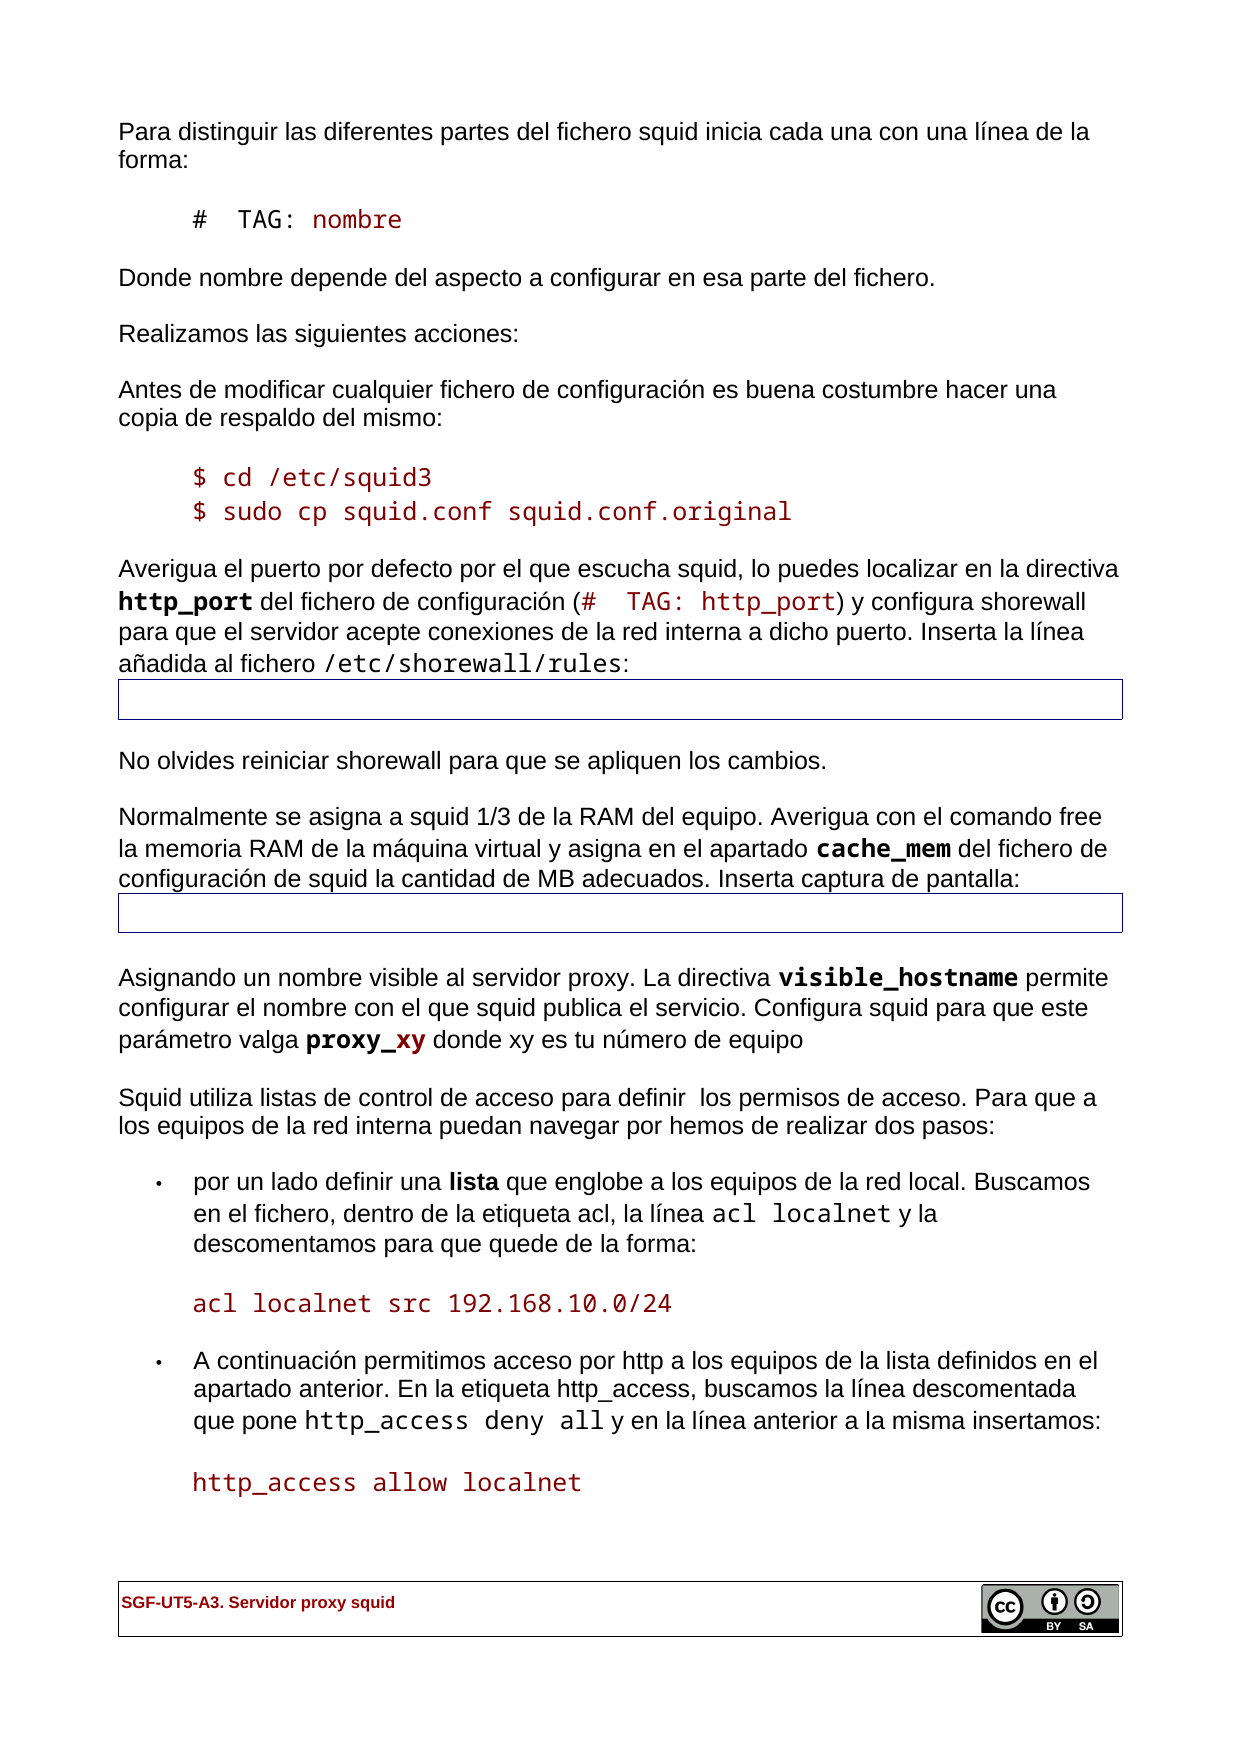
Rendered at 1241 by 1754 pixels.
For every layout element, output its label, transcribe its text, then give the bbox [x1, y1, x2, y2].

text Squid utiliza listas de control de acceso para definir los permisos de acceso. Para que a los equipos de la red interna puedan navegar por hemos de realizar dos pasos: [118, 1084, 1122, 1140]
text Realizamos las siguientes acciones: [118, 320, 1122, 348]
text Para distinguir las diferentes partes del fichero squid inicia cada una con una línea de la forma: [118, 118, 1122, 174]
text $ sudo cp squid.conf squid.conf.original [118, 493, 1122, 527]
list por un lado definir una lista que englobe a los equipos de la red local. Buscamos en el fichero, dentro de la etiqueta acl, la línea acl localnet y la descomentamos para que quede de la forma: [156, 1168, 1122, 1258]
text Asignando un nombre visible al servidor proxy. La directiva visible_hostname permite configurar el nombre con el que squid publica el servicio. Configura squid para que este parámetro valga proxy_xy donde xy es tu número de equipo [118, 960, 1122, 1056]
text http_access allow localnet [192, 1465, 1122, 1499]
list A continuación permitimos acceso por http a los equipos de la lista definidos en el apartado anterior. En la etiqueta http_access, buscamos la línea descomentada que pone http_access deny all y en la línea anterior a la misma insertamos: [156, 1347, 1122, 1437]
text acl localnet src 192.168.10.0/24 [192, 1285, 1122, 1319]
picture [981, 1584, 1119, 1633]
text Averigua el puerto por defecto por el que escucha squid, lo puedes localizar en la directiva http_port del fichero de configuración (# TAG: http_port) y configura shorewall para que el servidor acepte conexiones de la red interna a dicho puerto. Inserta la línea añadida al fichero /etc/shorewall/rules: [118, 555, 1122, 679]
table_header [119, 680, 1122, 719]
table_header [119, 894, 1122, 932]
text Antes de modificar cualquier fichero de configuración es buena costumbre hacer una copia de respaldo del mismo: [118, 376, 1122, 431]
text # TAG: nombre [192, 202, 1122, 236]
text Donde nombre depende del aspecto a configurar en esa parte del fichero. [118, 264, 1122, 292]
text Normalmente se asigna a squid 1/3 de la RAM del equipo. Averigua con el comando free la memoria RAM de la máquina virtual y asigna en el apartado cache_mem del fichero de configuración de squid la cantidad de MB adecuados. Inserta captura de pantalla: [118, 803, 1122, 892]
text No olvides reiniciar shorewall para que se apliquen los cambios. [118, 747, 1122, 775]
text $ cd /etc/squid3 [118, 459, 1122, 493]
